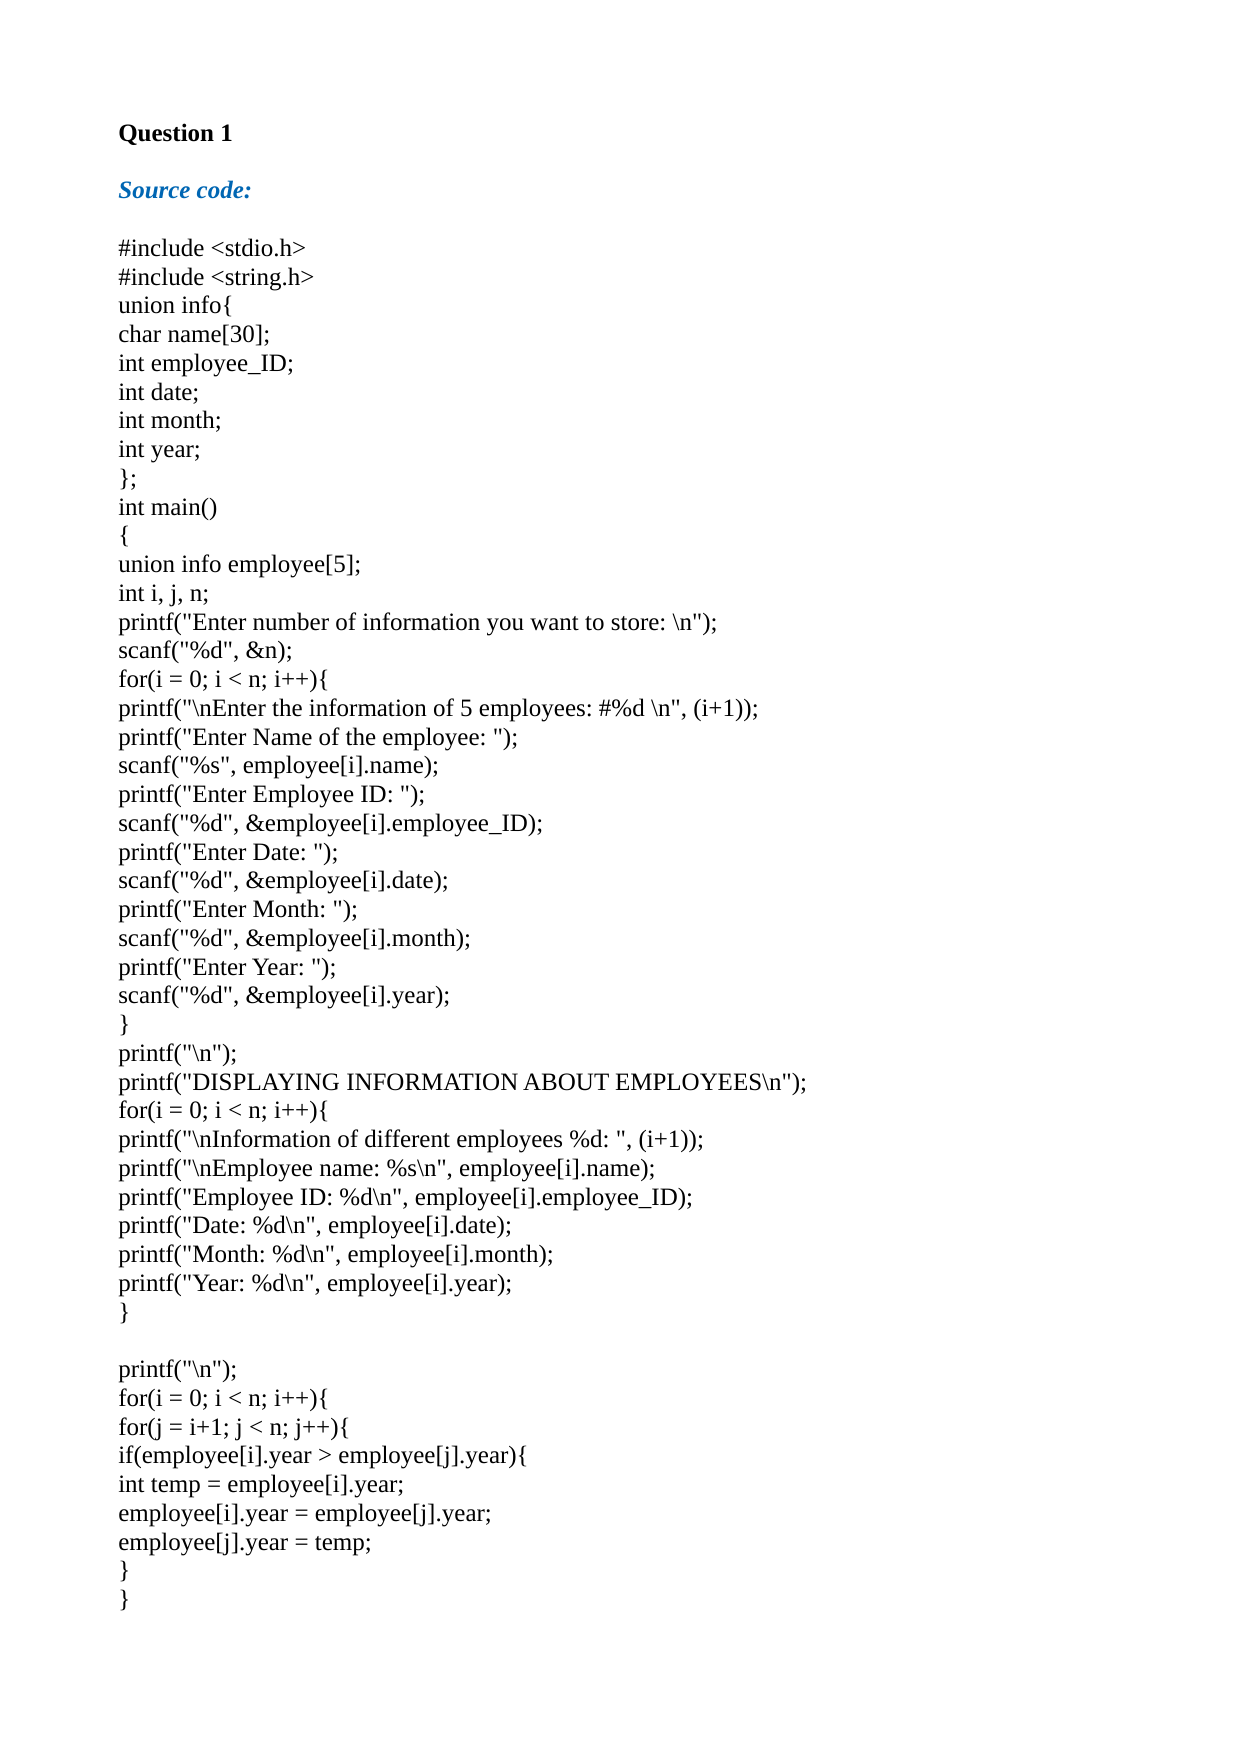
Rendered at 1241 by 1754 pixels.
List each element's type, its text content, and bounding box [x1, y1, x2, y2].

text printf("\n"); [118, 1354, 1122, 1383]
text printf("Enter number of information you want to store: \n"); [118, 607, 1122, 636]
text int year; [118, 434, 1122, 463]
text for(i = 0; i < n; i++){ [118, 1096, 1122, 1124]
text } [118, 1009, 1122, 1038]
text union info{ [118, 291, 1122, 319]
text }; [118, 463, 1122, 492]
text for(i = 0; i < n; i++){ [118, 1383, 1122, 1412]
text printf("Enter Month: "); [118, 894, 1122, 923]
text int i, j, n; [118, 578, 1122, 607]
text } [118, 1556, 1122, 1584]
text printf("\nEmployee name: %s\n", employee[i].name); [118, 1153, 1122, 1182]
text printf("\nEnter the information of 5 employees: #%d \n", (i+1)); [118, 693, 1122, 722]
text printf("Enter Date: "); [118, 837, 1122, 866]
text employee[i].year = employee[j].year; [118, 1498, 1122, 1527]
text printf("DISPLAYING INFORMATION ABOUT EMPLOYEES\n"); [118, 1067, 1122, 1096]
text union info employee[5]; [118, 549, 1122, 578]
text printf("Year: %d\n", employee[i].year); [118, 1268, 1122, 1297]
text int temp = employee[i].year; [118, 1469, 1122, 1498]
text scanf("%d", &n); [118, 636, 1122, 664]
text scanf("%d", &employee[i].month); [118, 923, 1122, 952]
text scanf("%d", &employee[i].employee_ID); [118, 808, 1122, 837]
text int main() [118, 492, 1122, 521]
text } [118, 1584, 1122, 1613]
text printf("\nInformation of different employees %d: ", (i+1)); [118, 1124, 1122, 1153]
text if(employee[i].year > employee[j].year){ [118, 1441, 1122, 1469]
text printf("\n"); [118, 1038, 1122, 1067]
text Question 1 [118, 118, 1122, 147]
text printf("Month: %d\n", employee[i].month); [118, 1239, 1122, 1268]
text printf("Employee ID: %d\n", employee[i].employee_ID); [118, 1182, 1122, 1211]
text scanf("%d", &employee[i].date); [118, 866, 1122, 894]
text printf("Enter Year: "); [118, 952, 1122, 981]
text #include <string.h> [118, 262, 1122, 291]
text char name[30]; [118, 319, 1122, 348]
text scanf("%d", &employee[i].year); [118, 981, 1122, 1009]
text for(i = 0; i < n; i++){ [118, 664, 1122, 693]
text Source code: [118, 176, 1122, 204]
text employee[j].year = temp; [118, 1527, 1122, 1556]
text int date; [118, 377, 1122, 406]
text printf("Enter Employee ID: "); [118, 779, 1122, 808]
text { [118, 521, 1122, 549]
text } [118, 1297, 1122, 1326]
text printf("Enter Name of the employee: "); [118, 722, 1122, 751]
text for(j = i+1; j < n; j++){ [118, 1412, 1122, 1441]
text int month; [118, 406, 1122, 434]
text printf("Date: %d\n", employee[i].date); [118, 1211, 1122, 1239]
text scanf("%s", employee[i].name); [118, 751, 1122, 779]
text int employee_ID; [118, 348, 1122, 377]
text #include <stdio.h> [118, 233, 1122, 262]
